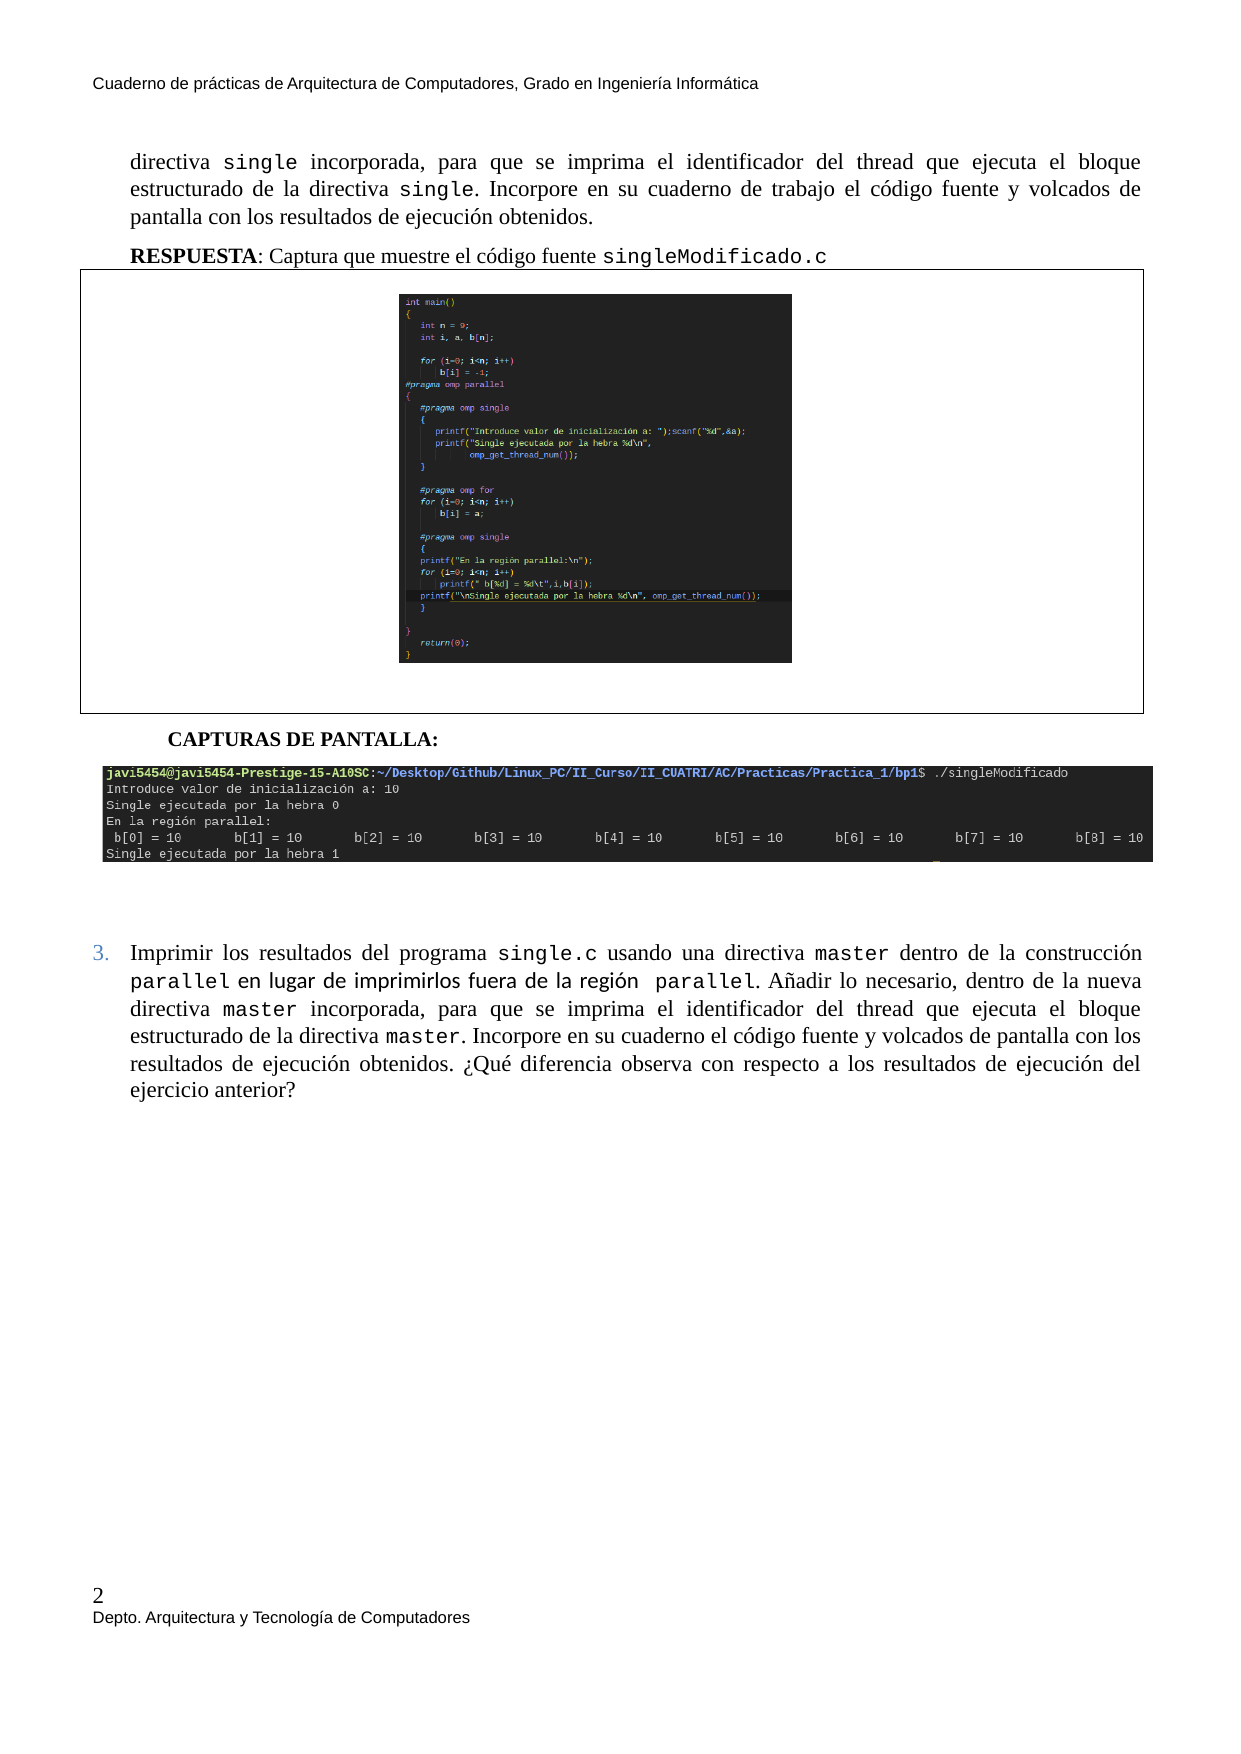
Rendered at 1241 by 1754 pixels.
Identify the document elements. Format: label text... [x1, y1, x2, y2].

picture [399, 294, 792, 663]
list directiva single incorporada, para que se imprima el identificador del thread que ejecuta el bloque estructurado de la directiva single. Incorpore en su cuaderno de trabajo el código fuente y volcados de pantalla con los resultados de ejecución obtenidos. [92, 148, 1143, 229]
table_header [81, 270, 1143, 713]
picture [102, 766, 1153, 862]
list Imprimir los resultados del programa single.c usando una directiva master dentro de la construcción parallel en lugar de imprimirlos fuera de la región parallel. Añadir lo necesario, dentro de la nueva directiva master incorporada, para que se imprima el identificador del thread que ejecuta el bloque estructurado de la directiva master. Incorpore en su cuaderno el código fuente y volcados de pantalla con los resultados de ejecución obtenidos. ¿Qué diferencia observa con respecto a los resultados de ejecución del ejercicio anterior? [92, 939, 1143, 1103]
text RESPUESTA: Captura que muestre el código fuente singleModificado.c [130, 242, 1143, 269]
text CAPTURAS DE PANTALLA: [167, 727, 1143, 751]
